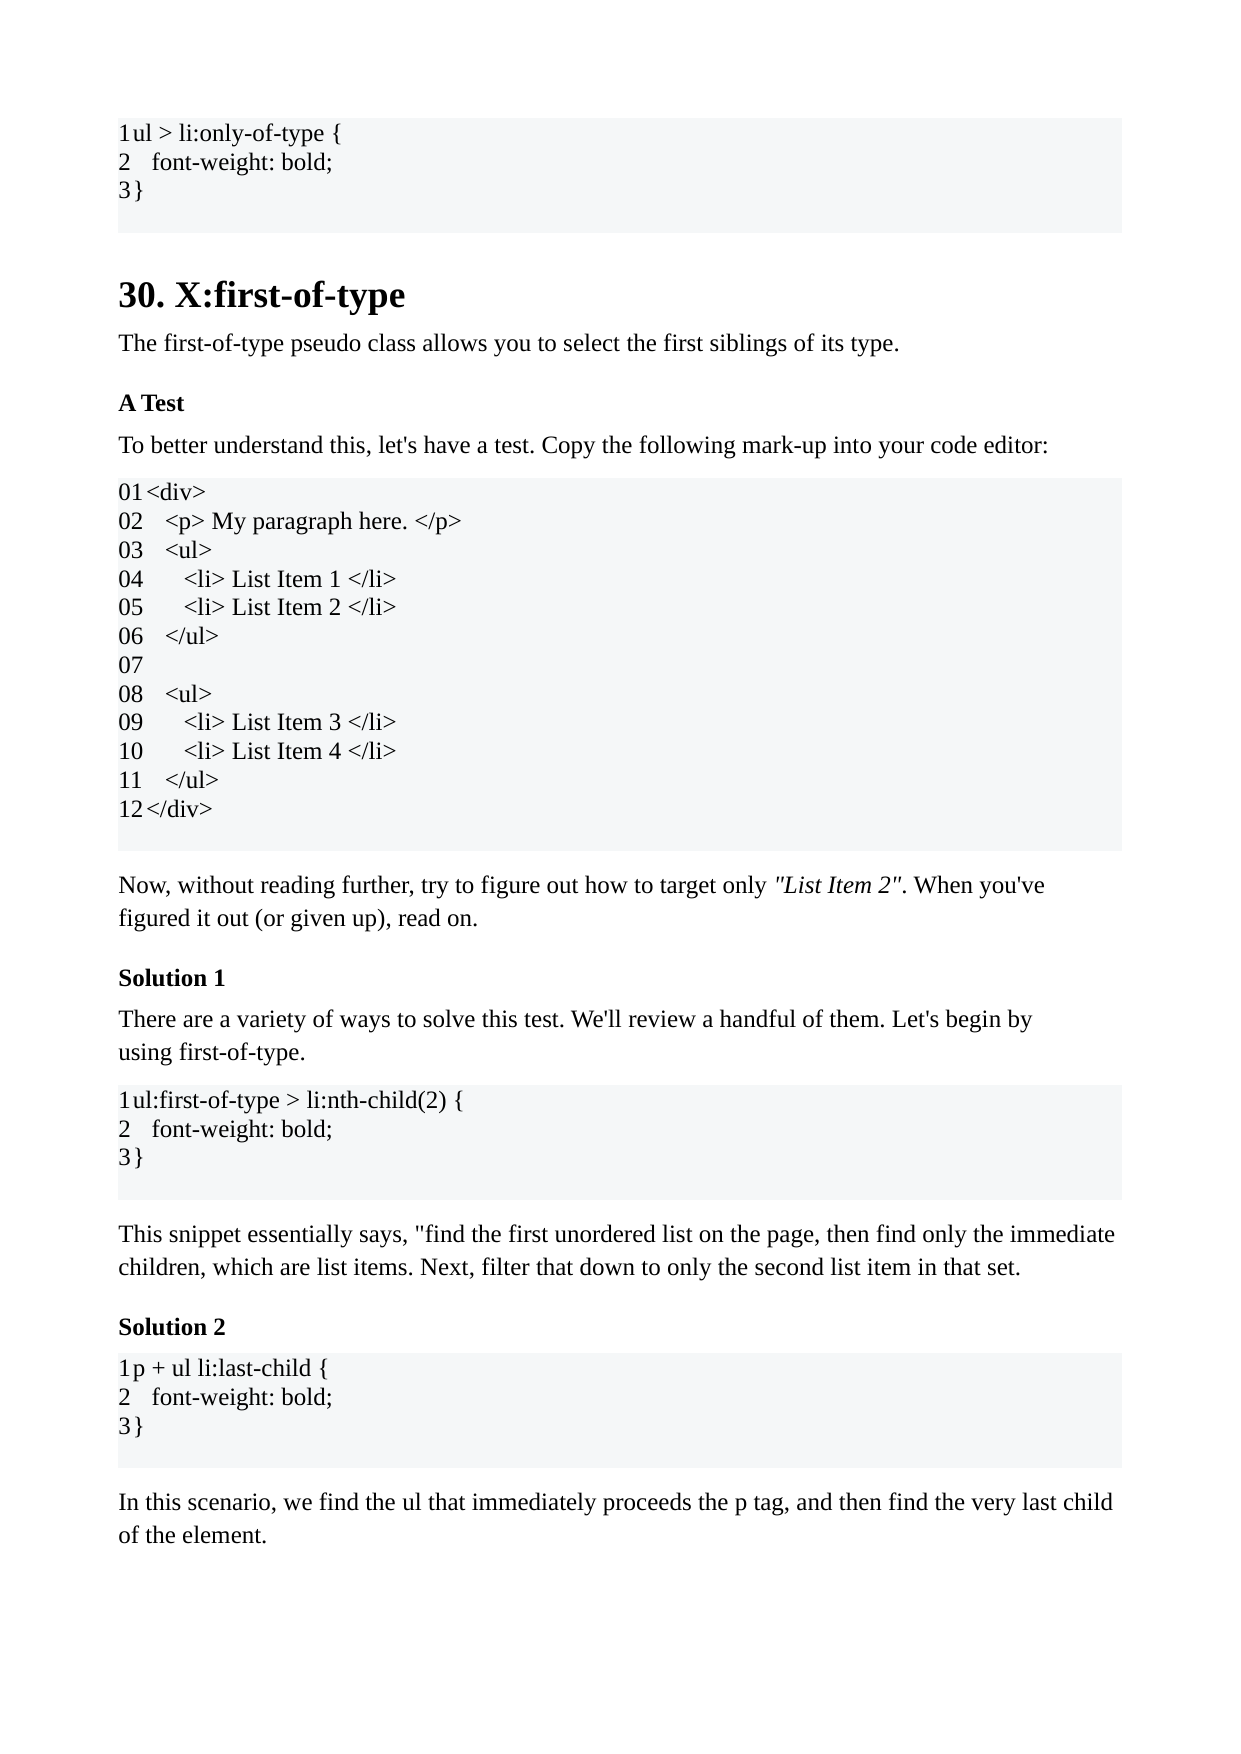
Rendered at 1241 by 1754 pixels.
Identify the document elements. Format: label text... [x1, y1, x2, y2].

text This snippet essentially says, "find the first unordered list on the page, then find only the immediate children, which are list items. Next, filter that down to only the second list item in that set. [118, 1219, 1122, 1281]
text Now, without reading further, try to figure out how to target only "List Item 2". When you've figured it out (or given up), read on. [118, 870, 1122, 932]
table_header 1 2 3 [118, 118, 133, 204]
table_header 1 2 3 [118, 1353, 133, 1439]
table_header 1 2 3 [118, 1085, 133, 1171]
subtitle Solution 2 [118, 1312, 1122, 1341]
text There are a variety of ways to solve this test. We'll review a handful of them. Let's begin by using first-of-type. [118, 1004, 1122, 1066]
table_header <div> <p> My paragraph here. </p> <ul> <li> List Item 1 </li> <li> List Item 2 </li> </ul> <ul> <li> List Item 3 </li> <li> List Item 4 </li> </ul> </div> [146, 478, 859, 822]
table_header 01 02 03 04 05 06 07 08 09 10 11 12 [118, 478, 146, 822]
table_header ul:first-of-type > li:nth-child(2) { font-weight: bold; } [133, 1085, 849, 1171]
subtitle A Test [118, 388, 1122, 417]
table_header p + ul li:last-child { font-weight: bold; } [133, 1353, 849, 1439]
subtitle 30. X:first-of-type [118, 273, 1122, 316]
text The first-of-type pseudo class allows you to select the first siblings of its type. [118, 328, 1122, 357]
text In this scenario, we find the ul that immediately proceeds the p tag, and then find the very last child of the element. [118, 1487, 1122, 1549]
text To better understand this, let's have a test. Copy the following mark-up into your code editor: [118, 430, 1122, 458]
table_header ul > li:only-of-type { font-weight: bold; } [133, 118, 737, 204]
subtitle Solution 1 [118, 963, 1122, 992]
